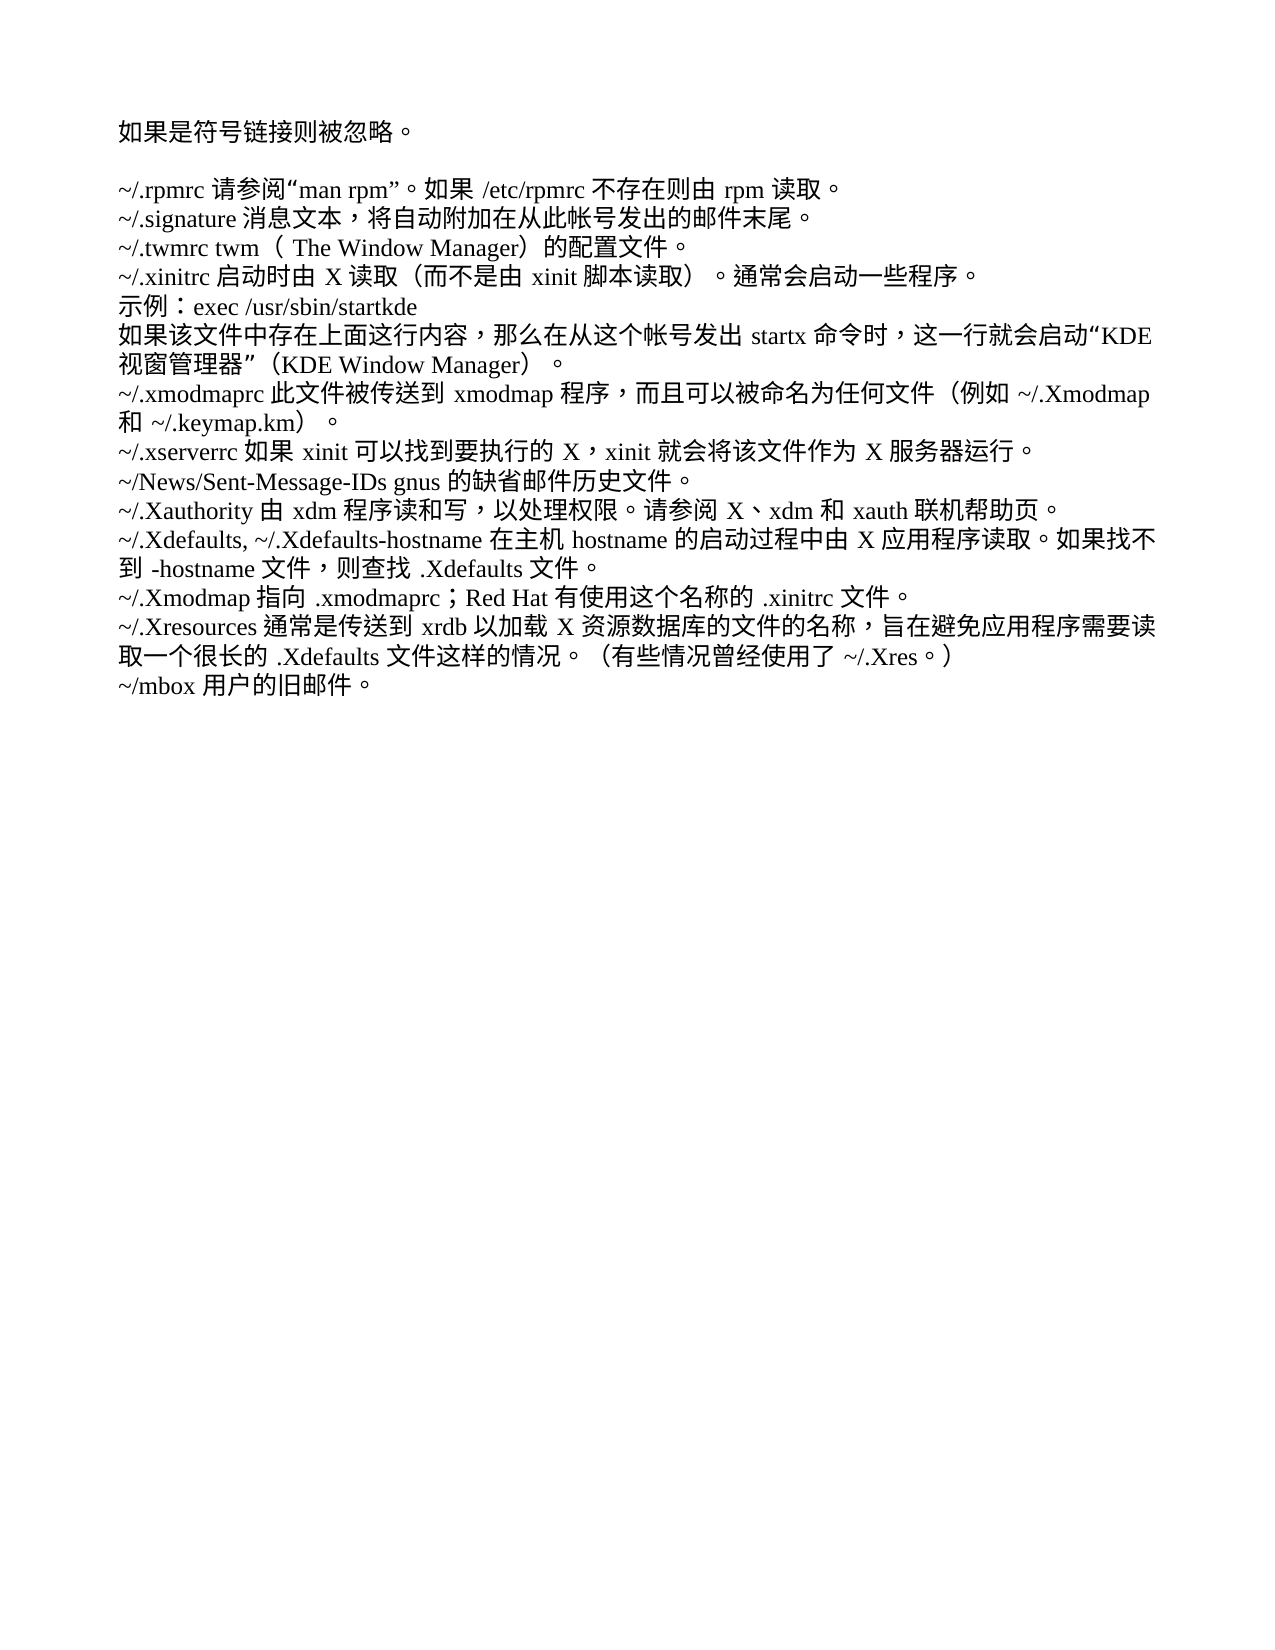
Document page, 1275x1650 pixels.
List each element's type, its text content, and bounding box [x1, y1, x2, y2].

text 如果是符号链接则被忽略。 ~/.rpmrc 请参阅“man rpm”。如果 /etc/rpmrc 不存在则由 rpm 读取。 ~/.signature 消息文本，将自动附加在从此帐号发出的邮件末尾。 ~/.twmrc twm（ The Window Manager）的配置文件。 ~/.xinitrc 启动时由 X 读取（而不是由 xinit 脚本读取）。通常会启动一些程序。 示例：exec /usr/sbin/startkde 如果该文件中存在上面这行内容，那么在从这个帐号发出 startx 命令时，这一行就会启动“KDE 视窗管理器”（KDE Window Manager）。 ~/.xmodmaprc 此文件被传送到 xmodmap 程序，而且可以被命名为任何文件（例如 ~/.Xmodmap 和 ~/.keymap.km）。 ~/.xserverrc 如果 xinit 可以找到要执行的 X，xinit 就会将该文件作为 X 服务器运行。 ~/News/Sent-Message-IDs gnus 的缺省邮件历史文件。 ~/.Xauthority 由 xdm 程序读和写，以处理权限。请参阅 X、xdm 和 xauth 联机帮助页。 ~/.Xdefaults, ~/.Xdefaults-hostname 在主机 hostname 的启动过程中由 X 应用程序读取。如果找不到 -hostname 文件，则查找 .Xdefaults 文件。 ~/.Xmodmap 指向 .xmodmaprc；Red Hat 有使用这个名称的 .xinitrc 文件。 ~/.Xresources 通常是传送到 xrdb 以加载 X 资源数据库的文件的名称，旨在避免应用程序需要读取一个很长的 .Xdefaults 文件这样的情况。（有些情况曾经使用了 ~/.Xres。） ~/mbox 用户的旧邮件。 [118, 118, 1157, 755]
